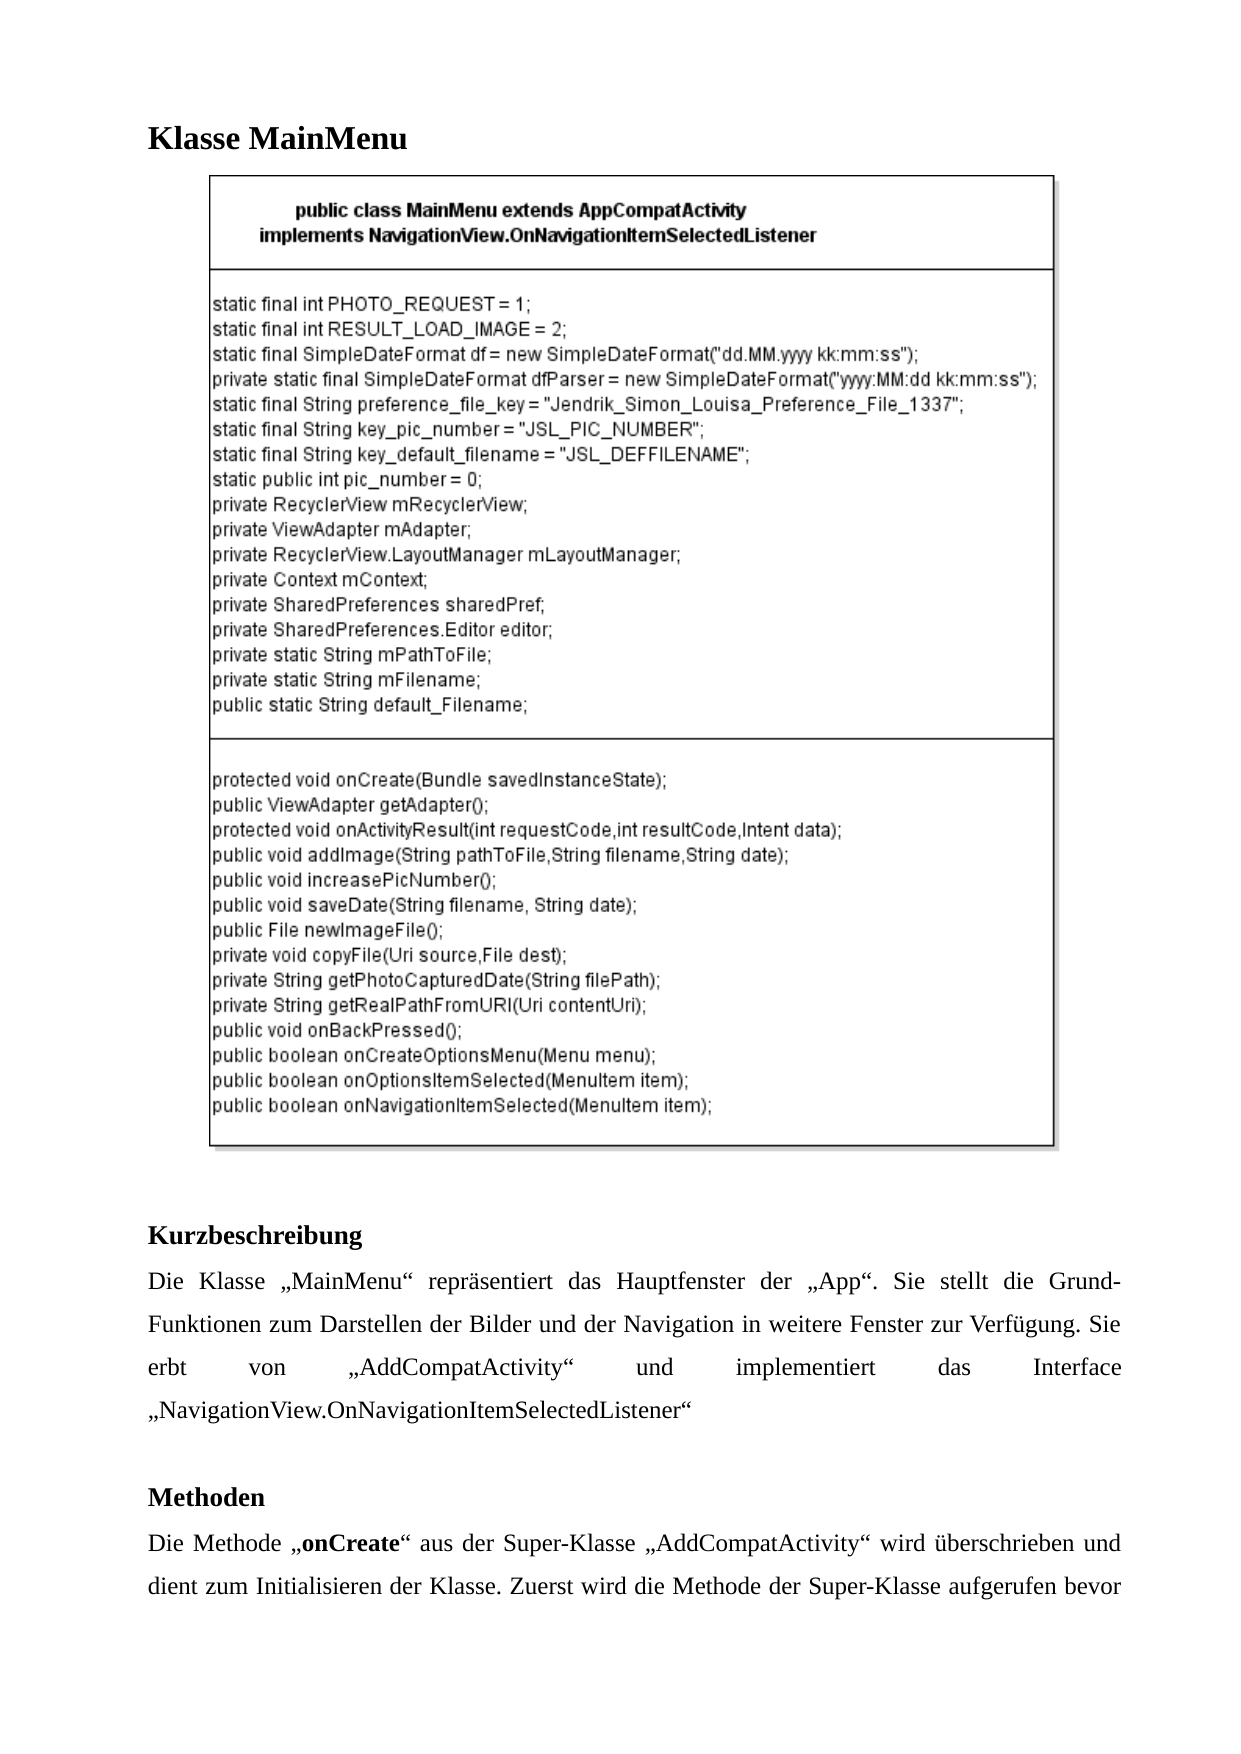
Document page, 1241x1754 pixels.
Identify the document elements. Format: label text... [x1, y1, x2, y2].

text Kurzbeschreibung [148, 1219, 1122, 1250]
text Klasse MainMenu [148, 118, 1122, 156]
text Methoden [148, 1482, 1122, 1513]
picture [209, 175, 1061, 1153]
text Die Klasse „MainMenu“ repräsentiert das Hauptfenster der „App“. Sie stellt die Grund-Funktionen zum Darstellen der Bilder und der Navigation in weitere Fenster zur Verfügung. Sie erbt von „AddCompatActivity“ und implementiert das Interface „NavigationView.OnNavigationItemSelectedListener“ [148, 1266, 1122, 1424]
text Die Methode „onCreate“ aus der Super-Klasse „AddCompatActivity“ wird überschrieben und dient zum Initialisieren der Klasse. Zuerst wird die Methode der Super-Klasse aufgerufen bevor [148, 1528, 1122, 1600]
